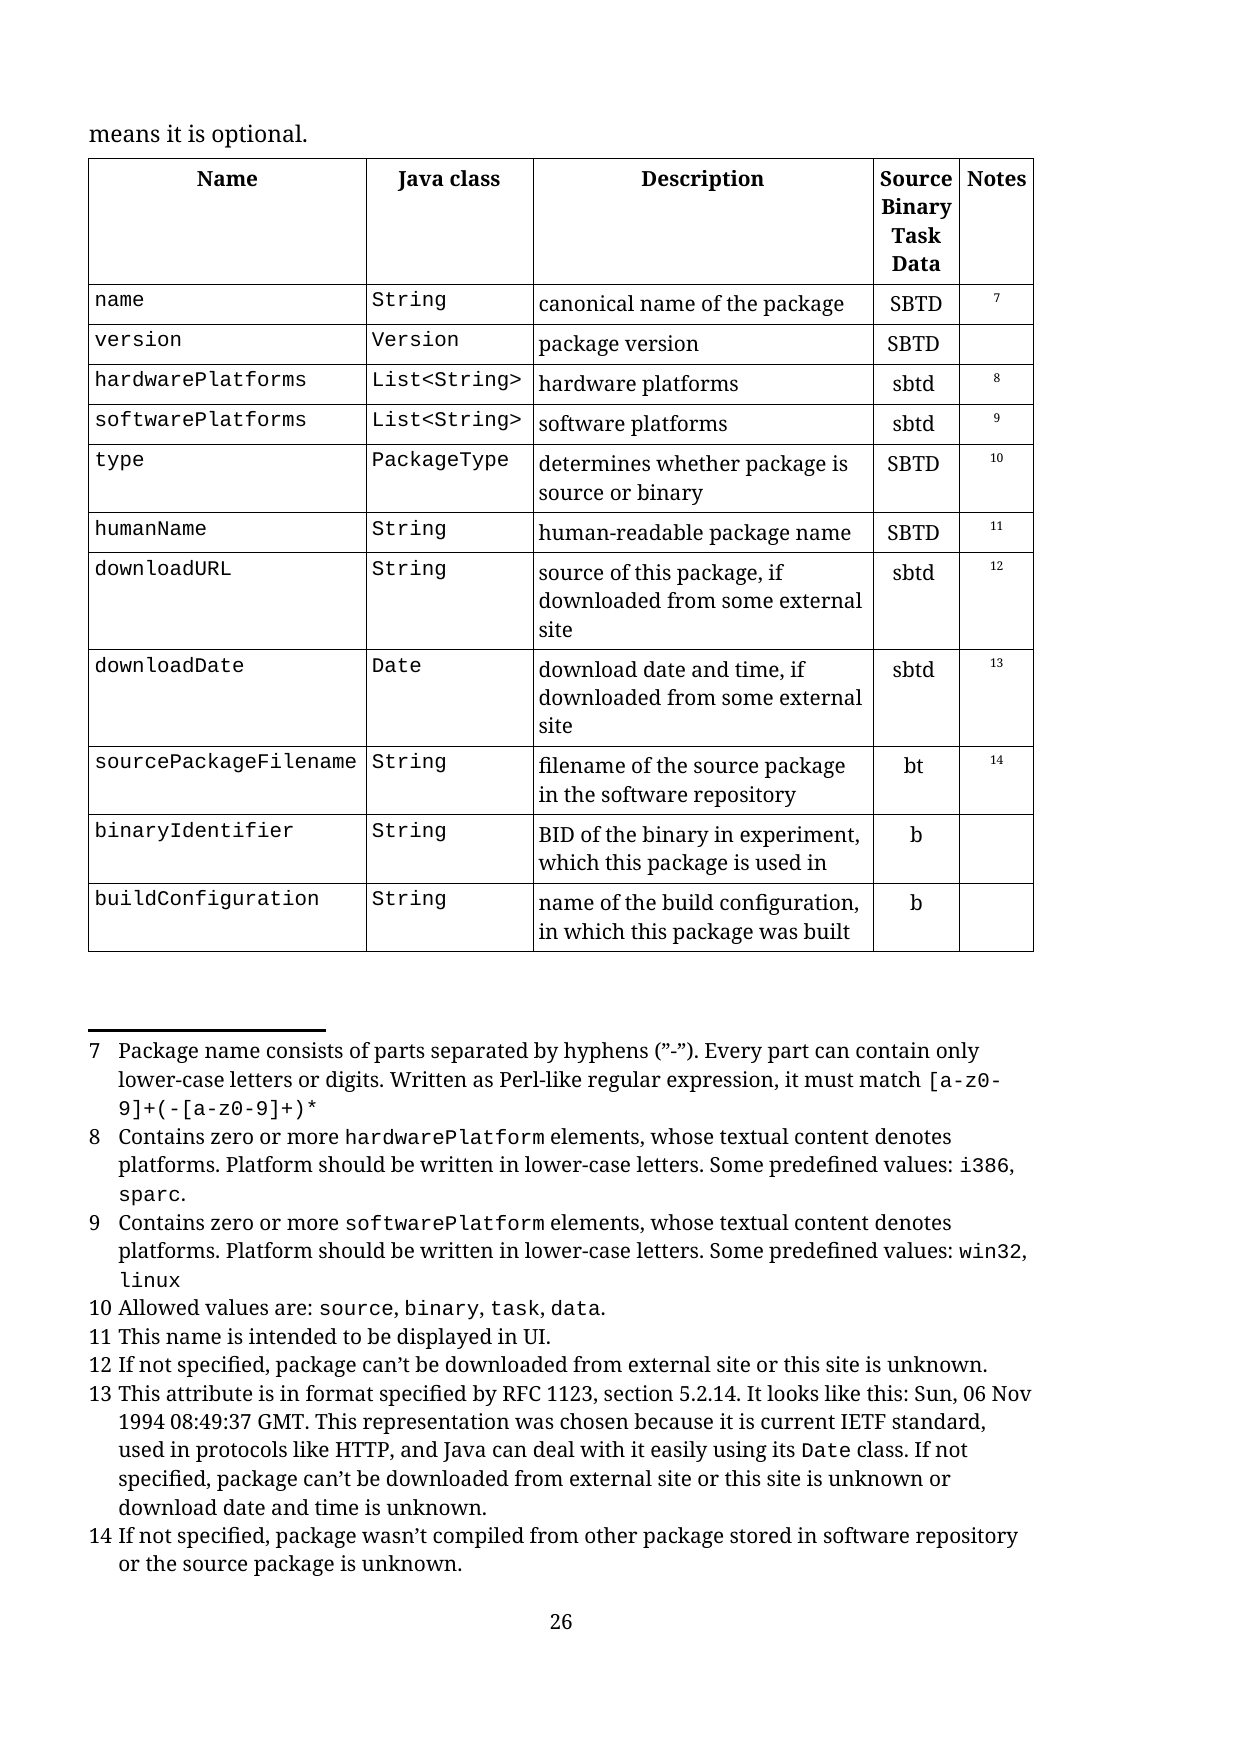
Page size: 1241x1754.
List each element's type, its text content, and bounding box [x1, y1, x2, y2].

text means it is optional. [88, 118, 1033, 149]
table_cell Version [367, 325, 533, 363]
table_cell hardwarePlatforms [89, 365, 366, 403]
table_cell source of this package, if downloaded from some external site [534, 553, 873, 649]
table_cell String [367, 513, 533, 552]
table_cell [960, 884, 1033, 951]
table_cell humanName [89, 513, 366, 552]
table_cell downloadDate [89, 650, 366, 746]
table_cell List<String> [367, 405, 533, 443]
table_cell determines whether package is source or binary [534, 445, 873, 512]
table_cell sbtd [874, 650, 959, 746]
table_cell sbtd [874, 553, 959, 649]
table_cell [960, 405, 1033, 443]
table_header Java class [367, 159, 533, 283]
table_cell sourcePackageFilename [89, 747, 366, 814]
table_cell SBTD [874, 445, 959, 512]
table_cell [960, 325, 1033, 363]
table_cell binaryIdentifier [89, 815, 366, 883]
table_cell version [89, 325, 366, 363]
table_cell softwarePlatforms [89, 405, 366, 443]
table_cell [960, 445, 1033, 512]
table_cell [960, 553, 1033, 649]
table_cell hardware platforms [534, 365, 873, 403]
table_cell List<String> [367, 365, 533, 403]
table_cell String [367, 285, 533, 323]
table_cell BID of the binary in experiment, which this package is used in [534, 815, 873, 883]
table_cell String [367, 815, 533, 883]
table_cell canonical name of the package [534, 285, 873, 323]
table_cell downloadURL [89, 553, 366, 649]
table_cell String [367, 747, 533, 814]
table_cell software platforms [534, 405, 873, 443]
table_cell [960, 285, 1033, 323]
table_cell filename of the source package in the software repository [534, 747, 873, 814]
table_cell [960, 650, 1033, 746]
table_header Notes [960, 159, 1033, 283]
table_header Source Binary Task Data [874, 159, 959, 283]
table_cell SBTD [874, 285, 959, 323]
table_cell [960, 365, 1033, 403]
table_cell buildConfiguration [89, 884, 366, 951]
table_cell Date [367, 650, 533, 746]
table_cell SBTD [874, 325, 959, 363]
table_cell package version [534, 325, 873, 363]
table_cell human-readable package name [534, 513, 873, 552]
table_cell name [89, 285, 366, 323]
table_cell [960, 747, 1033, 814]
table_cell download date and time, if downloaded from some external site [534, 650, 873, 746]
table_cell PackageType [367, 445, 533, 512]
table_cell SBTD [874, 513, 959, 552]
table_cell [960, 513, 1033, 552]
table_cell b [874, 884, 959, 951]
table_cell sbtd [874, 405, 959, 443]
table_header Name [89, 159, 366, 283]
table_cell name of the build configuration, in which this package was built [534, 884, 873, 951]
table_cell String [367, 884, 533, 951]
table_cell String [367, 553, 533, 649]
table_cell [960, 815, 1033, 883]
table_header Description [534, 159, 873, 283]
table_cell type [89, 445, 366, 512]
table_cell b [874, 815, 959, 883]
table_cell sbtd [874, 365, 959, 403]
table_cell bt [874, 747, 959, 814]
